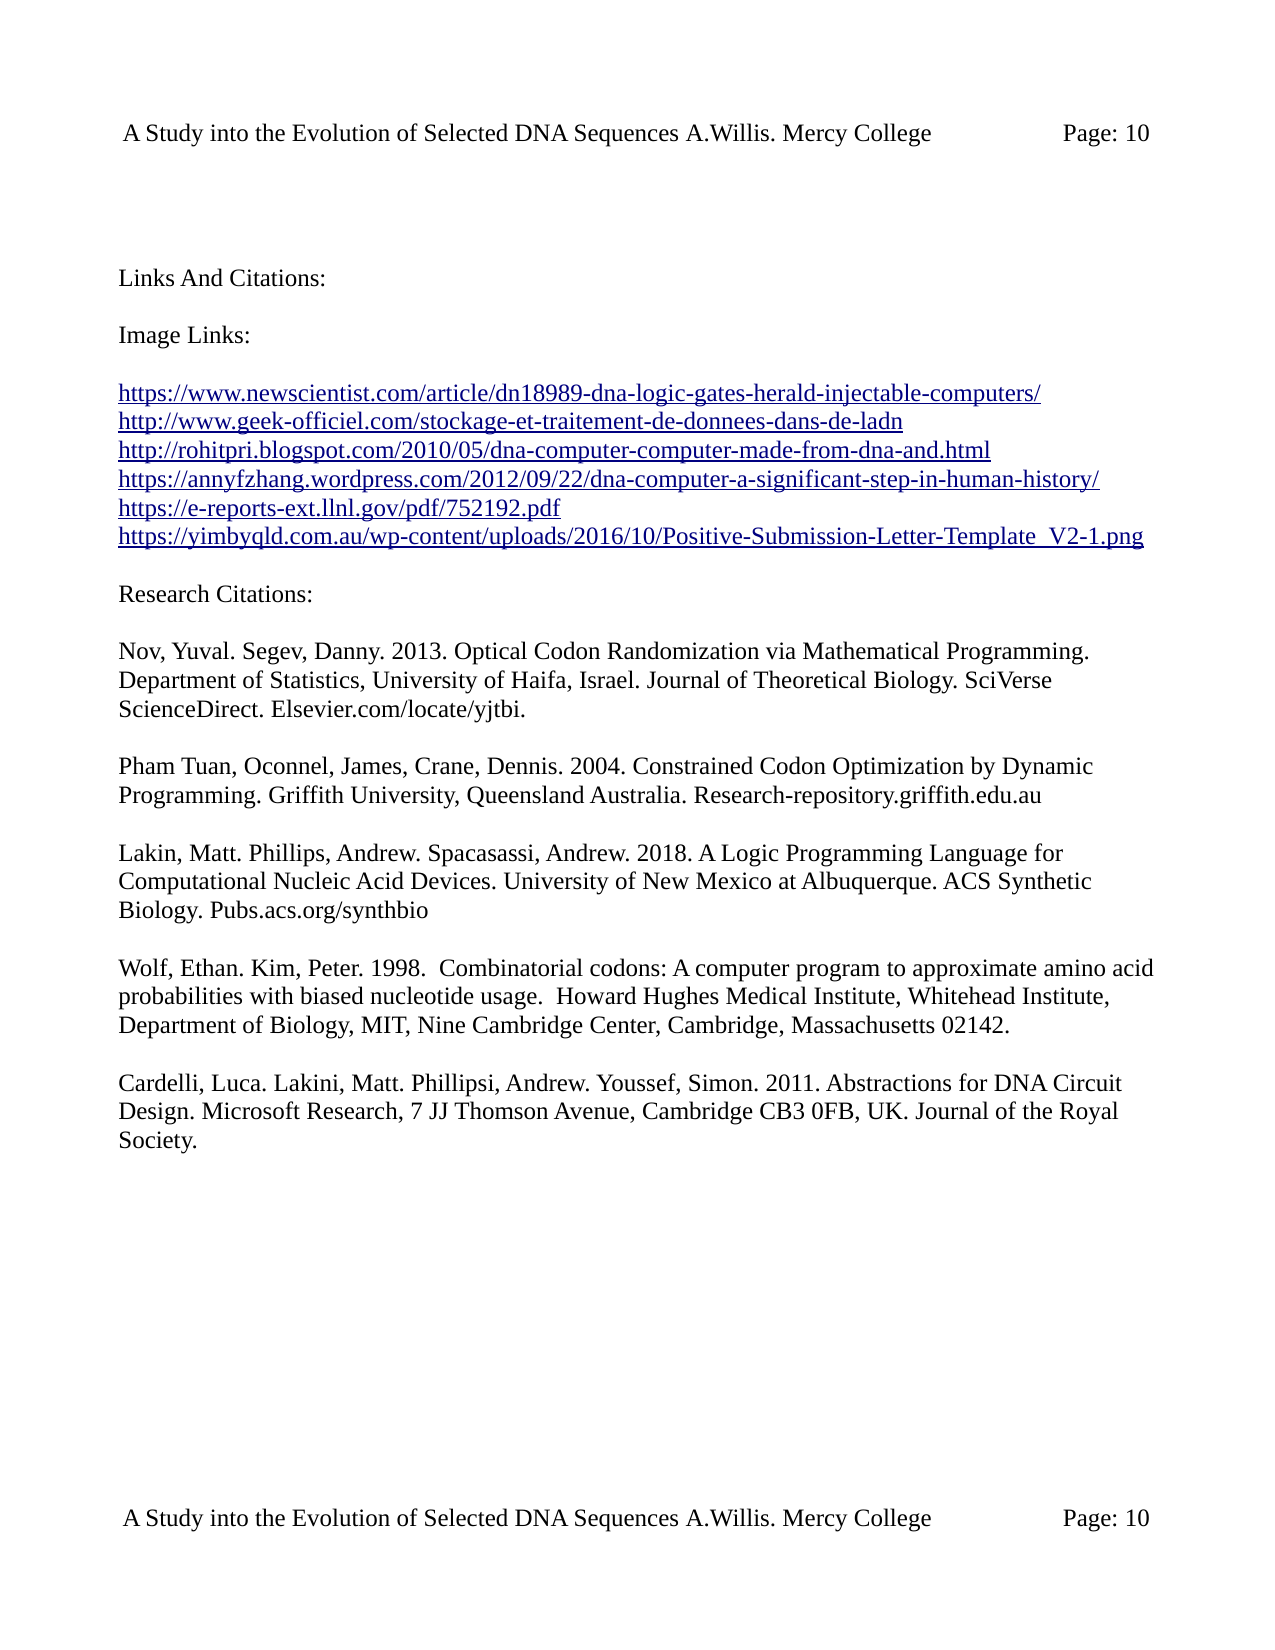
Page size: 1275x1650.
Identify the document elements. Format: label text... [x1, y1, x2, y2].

text Links And Citations: [118, 263, 1157, 291]
text https://annyfzhang.wordpress.com/2012/09/22/dna-computer-a-significant-step-in-human-history/ [118, 464, 1157, 493]
text https://e-reports-ext.llnl.gov/pdf/752192.pdf [118, 493, 1157, 521]
text Wolf, Ethan. Kim, Peter. 1998. Combinatorial codons: A computer program to approximate amino acid probabilities with biased nucleotide usage. Howard Hughes Medical Institute, Whitehead Institute, Department of Biology, MIT, Nine Cambridge Center, Cambridge, Massachusetts 02142. [118, 953, 1157, 1039]
text https://www.newscientist.com/article/dn18989-dna-logic-gates-herald-injectable-computers/ [118, 378, 1157, 406]
text Image Links: [118, 320, 1157, 349]
text Pham Tuan, Oconnel, James, Crane, Dennis. 2004. Constrained Codon Optimization by Dynamic Programming. Griffith University, Queensland Australia. Research-repository.griffith.edu.au [118, 751, 1157, 809]
text http://rohitpri.blogspot.com/2010/05/dna-computer-computer-made-from-dna-and.html [118, 435, 1157, 464]
text Research Citations: [118, 579, 1157, 608]
text https://yimbyqld.com.au/wp-content/uploads/2016/10/Positive-Submission-Letter-Template_V2-1.png [118, 521, 1157, 550]
text Cardelli, Luca. Lakini, Matt. Phillipsi, Andrew. Youssef, Simon. 2011. Abstractions for DNA Circuit Design. Microsoft Research, 7 JJ Thomson Avenue, Cambridge CB3 0FB, UK. Journal of the Royal Society. [118, 1068, 1157, 1154]
text Nov, Yuval. Segev, Danny. 2013. Optical Codon Randomization via Mathematical Programming. Department of Statistics, University of Haifa, Israel. Journal of Theoretical Biology. SciVerse ScienceDirect. Elsevier.com/locate/yjtbi. [118, 636, 1157, 723]
text Lakin, Matt. Phillips, Andrew. Spacasassi, Andrew. 2018. A Logic Programming Language for Computational Nucleic Acid Devices. University of New Mexico at Albuquerque. ACS Synthetic Biology. Pubs.acs.org/synthbio [118, 838, 1157, 924]
text http://www.geek-officiel.com/stockage-et-traitement-de-donnees-dans-de-ladn [118, 406, 1157, 435]
